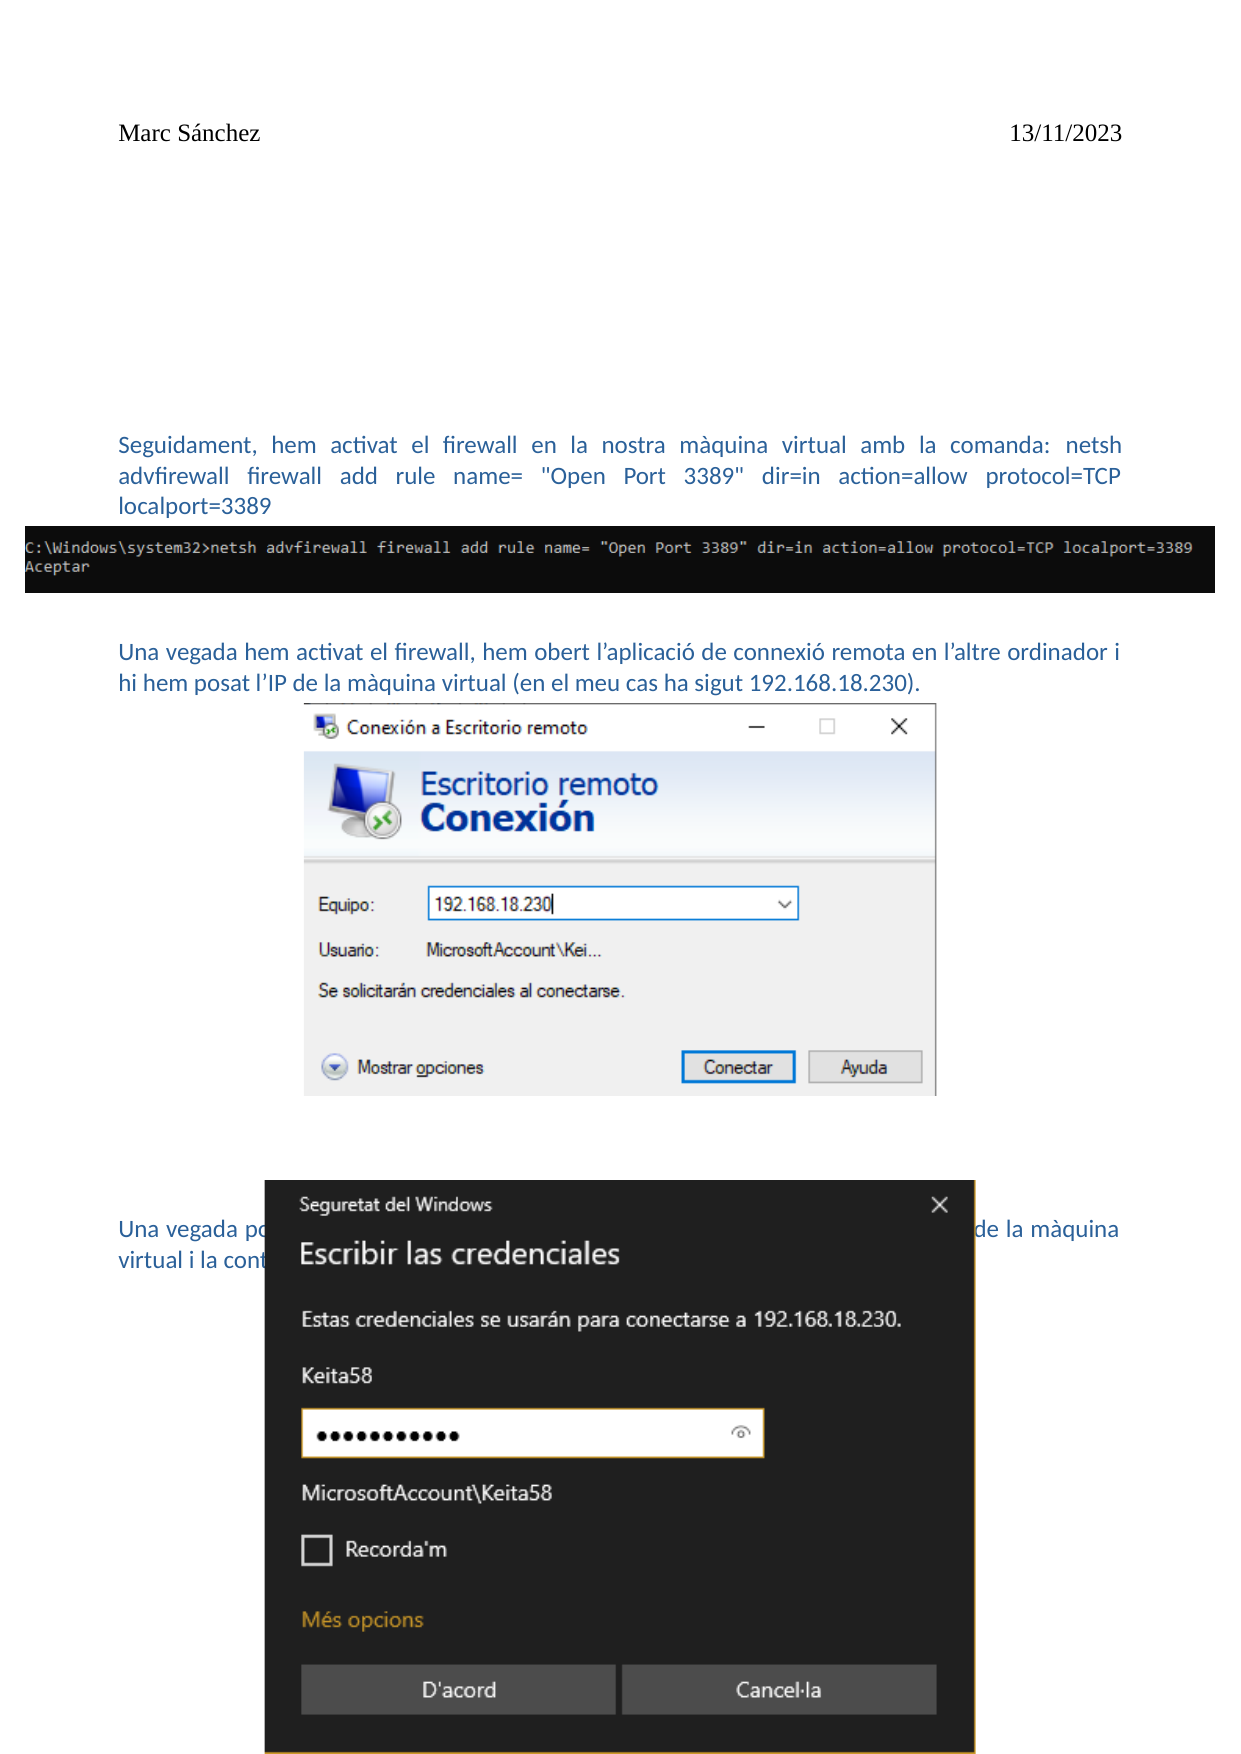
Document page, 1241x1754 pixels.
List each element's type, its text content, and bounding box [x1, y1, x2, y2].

text Una vegada posada la IP de la màquina virtual, ens ha demanat el compte d’usuari de la màquina virtual i la contrasenya. [118, 1214, 264, 1275]
picture [303, 703, 937, 1096]
picture [25, 526, 1215, 593]
text Una vegada posada la IP de la màquina virtual, ens ha demanat el compte d’usuari de la màquina virtual i la contrasenya. [976, 1214, 1122, 1275]
text Seguidament, hem activat el firewall en la nostra màquina virtual amb la comanda: netsh advfirewall firewall add rule name= "Open Port 3389" dir=in action=allow protocol=TCP localport=3389 [118, 429, 1122, 521]
text Una vegada hem activat el firewall, hem obert l’aplicació de connexió remota en l’altre ordinador i hi hem posat l’IP de la màquina virtual (en el meu cas ha sigut 192.168.18.230). [118, 636, 1122, 697]
picture [264, 1180, 976, 1754]
